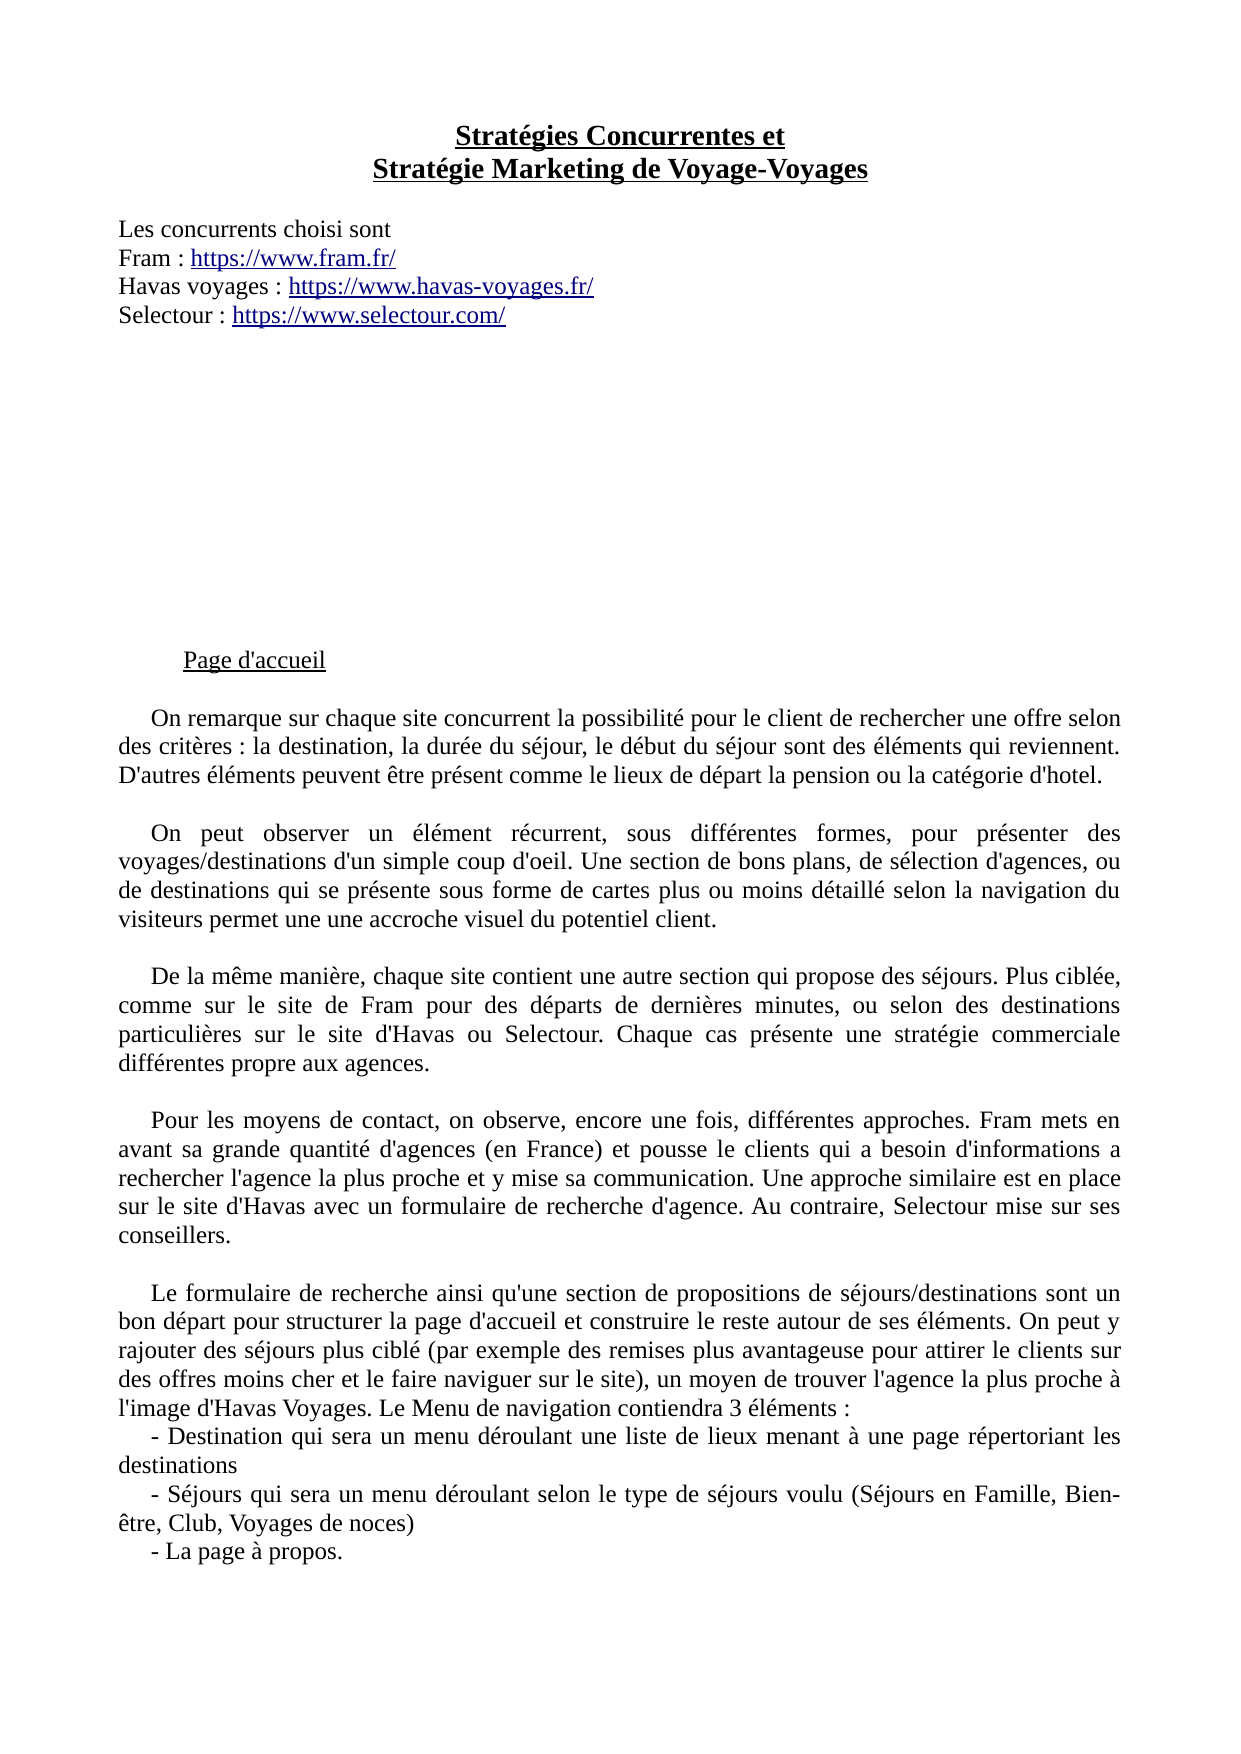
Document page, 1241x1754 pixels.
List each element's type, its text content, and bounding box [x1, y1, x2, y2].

text Le formulaire de recherche ainsi qu'une section de propositions de séjours/destinations sont un bon départ pour structurer la page d'accueil et construire le reste autour de ses éléments. On peut y rajouter des séjours plus ciblé (par exemple des remises plus avantageuse pour attirer le clients sur des offres moins cher et le faire naviguer sur le site), un moyen de trouver l'agence la plus proche à l'image d'Havas Voyages. Le Menu de navigation contiendra 3 éléments : [118, 1278, 1122, 1421]
text Havas voyages : https://www.havas-voyages.fr/ [118, 271, 1122, 300]
text Page d'accueil [118, 645, 1122, 674]
text - La page à propos. [118, 1536, 1122, 1565]
text Stratégies Concurrentes et [118, 118, 1122, 152]
text De la même manière, chaque site contient une autre section qui propose des séjours. Plus ciblée, comme sur le site de Fram pour des départs de dernières minutes, ou selon des destinations particulières sur le site d'Havas ou Selectour. Chaque cas présente une stratégie commerciale différentes propre aux agences. [118, 961, 1122, 1076]
text On peut observer un élément récurrent, sous différentes formes, pour présenter des voyages/destinations d'un simple coup d'oeil. Une section de bons plans, de sélection d'agences, ou de destinations qui se présente sous forme de cartes plus ou moins détaillé selon la navigation du visiteurs permet une une accroche visuel du potentiel client. [118, 818, 1122, 933]
text Stratégie Marketing de Voyage-Voyages [118, 152, 1122, 185]
text - Destination qui sera un menu déroulant une liste de lieux menant à une page répertoriant les destinations [118, 1421, 1122, 1479]
text On remarque sur chaque site concurrent la possibilité pour le client de rechercher une offre selon des critères : la destination, la durée du séjour, le début du séjour sont des éléments qui reviennent. D'autres éléments peuvent être présent comme le lieux de départ la pension ou la catégorie d'hotel. [118, 703, 1122, 789]
text Selectour : https://www.selectour.com/ [118, 300, 1122, 329]
text - Séjours qui sera un menu déroulant selon le type de séjours voulu (Séjours en Famille, Bien-être, Club, Voyages de noces) [118, 1479, 1122, 1536]
text Pour les moyens de contact, on observe, encore une fois, différentes approches. Fram mets en avant sa grande quantité d'agences (en France) et pousse le clients qui a besoin d'informations a rechercher l'agence la plus proche et y mise sa communication. Une approche similaire est en place sur le site d'Havas avec un formulaire de recherche d'agence. Au contraire, Selectour mise sur ses conseillers. [118, 1105, 1122, 1249]
text Fram : https://www.fram.fr/ [118, 243, 1122, 271]
text Les concurrents choisi sont [118, 214, 1122, 243]
